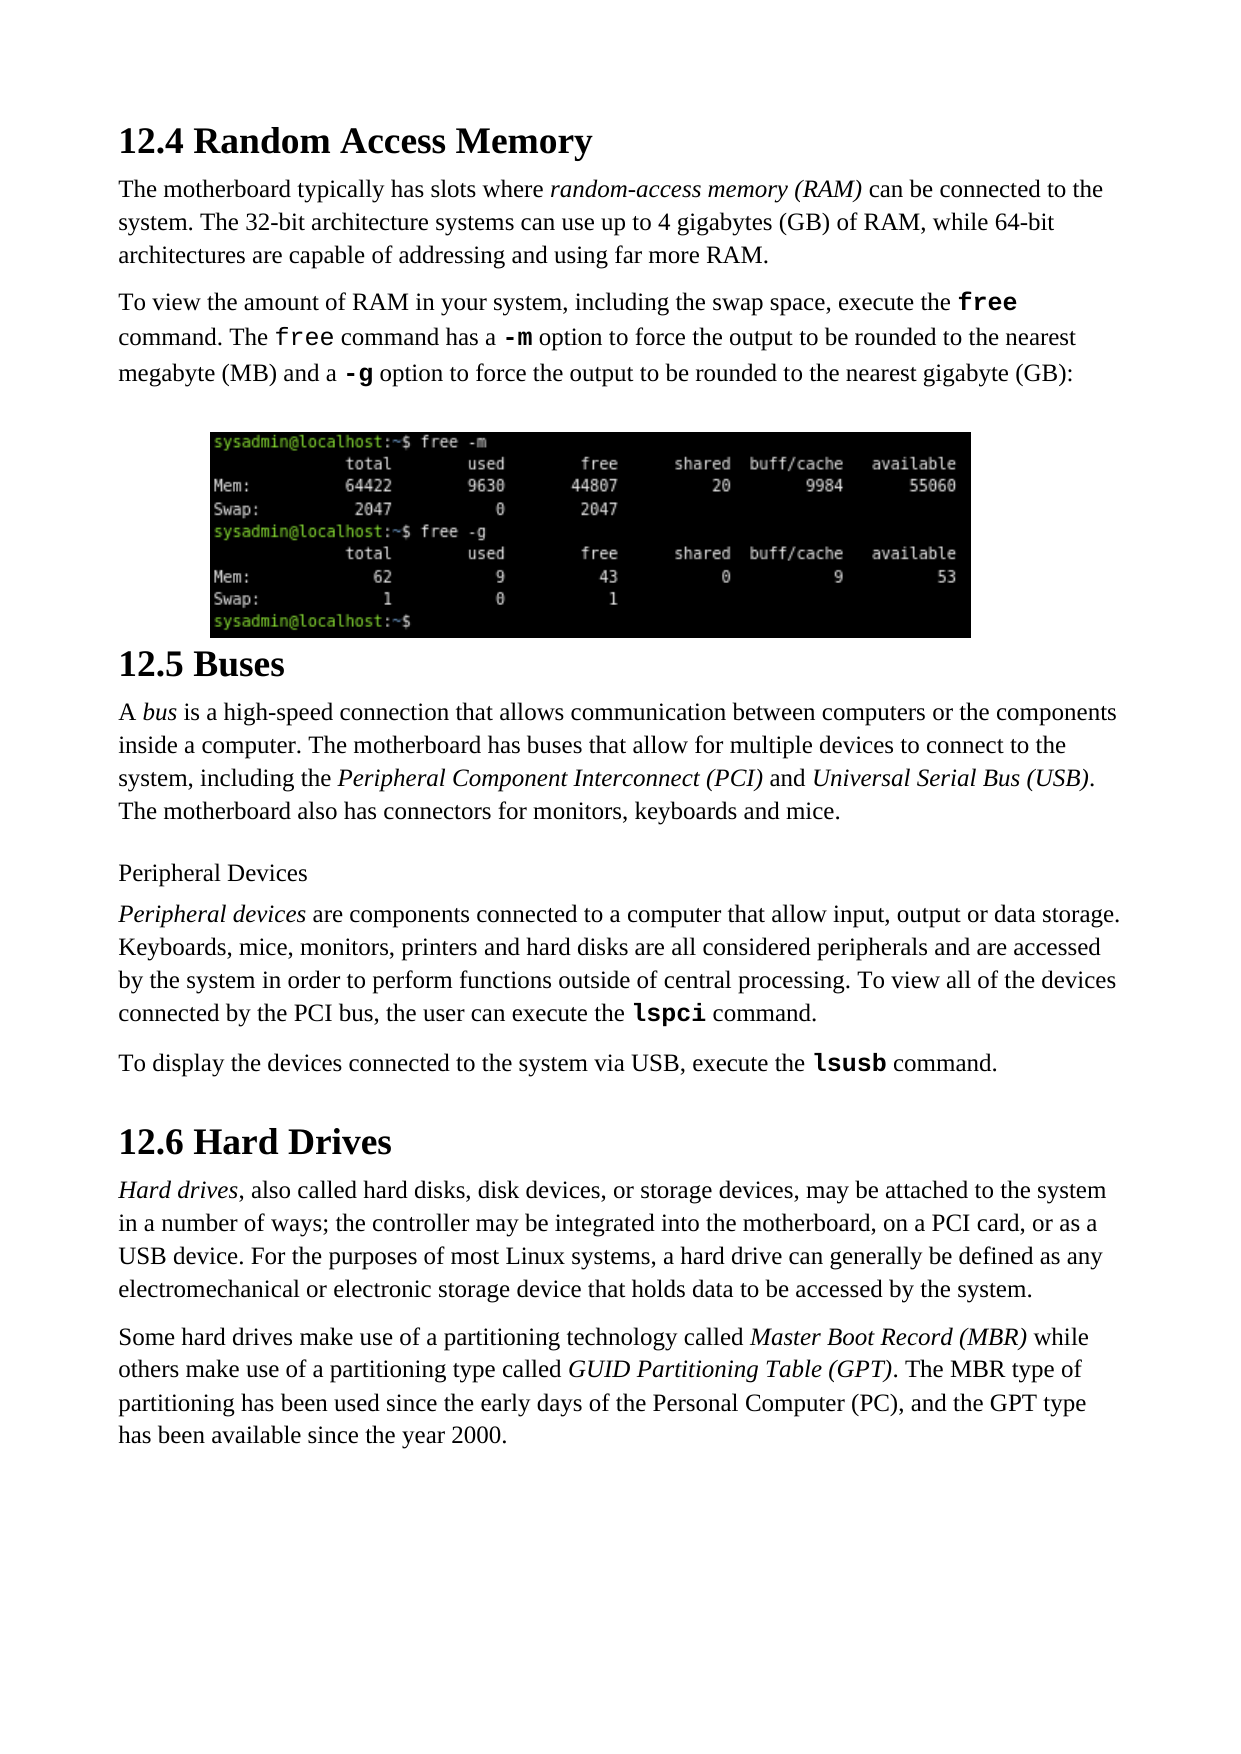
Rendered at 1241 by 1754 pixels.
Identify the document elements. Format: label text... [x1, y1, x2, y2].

text To view the amount of RAM in your system, including the swap space, execute the free command. The free command has a -m option to force the output to be rounded to the nearest megabyte (MB) and a -g option to force the output to be rounded to the nearest gigabyte (GB): [118, 287, 1122, 388]
subtitle 12.5 Buses [118, 641, 1122, 684]
subtitle 12.4 Random Access Memory [118, 118, 1122, 161]
text To display the devices connected to the system via USB, execute the lsusb command. [118, 1048, 1122, 1079]
text Hard drives, also called hard disks, disk devices, or storage devices, may be attached to the system in a number of ways; the controller may be integrated into the motherboard, on a PCI card, or as a USB device. For the purposes of most Linux systems, a hard drive can generally be defined as any electromechanical or electronic storage device that holds data to be accessed by the system. [118, 1175, 1122, 1303]
subtitle Peripheral Devices [118, 858, 1122, 887]
text Some hard drives make use of a partitioning technology called Master Boot Record (MBR) while others make use of a partitioning type called GUID Partitioning Table (GPT). The MBR type of partitioning has been used since the early days of the Personal Computer (PC), and the GPT type has been available since the year 2000. [118, 1322, 1122, 1449]
picture [210, 432, 971, 638]
text A bus is a high-speed connection that allows communication between computers or the components inside a computer. The motherboard has buses that allow for multiple devices to connect to the system, including the Peripheral Component Interconnect (PCI) and Universal Serial Bus (USB). The motherboard also has connectors for monitors, keyboards and mice. [118, 697, 1122, 825]
subtitle 12.6 Hard Drives [118, 1119, 1122, 1162]
text The motherboard typically has slots where random-access memory (RAM) can be connected to the system. The 32-bit architecture systems can use up to 4 gigabytes (GB) of RAM, while 64-bit architectures are capable of addressing and using far more RAM. [118, 174, 1122, 268]
text Peripheral devices are components connected to a computer that allow input, output or data storage. Keyboards, mice, monitors, printers and hard disks are all considered peripherals and are accessed by the system in order to perform functions outside of central processing. To view all of the devices connected by the PCI bus, the user can execute the lspci command. [118, 899, 1122, 1029]
